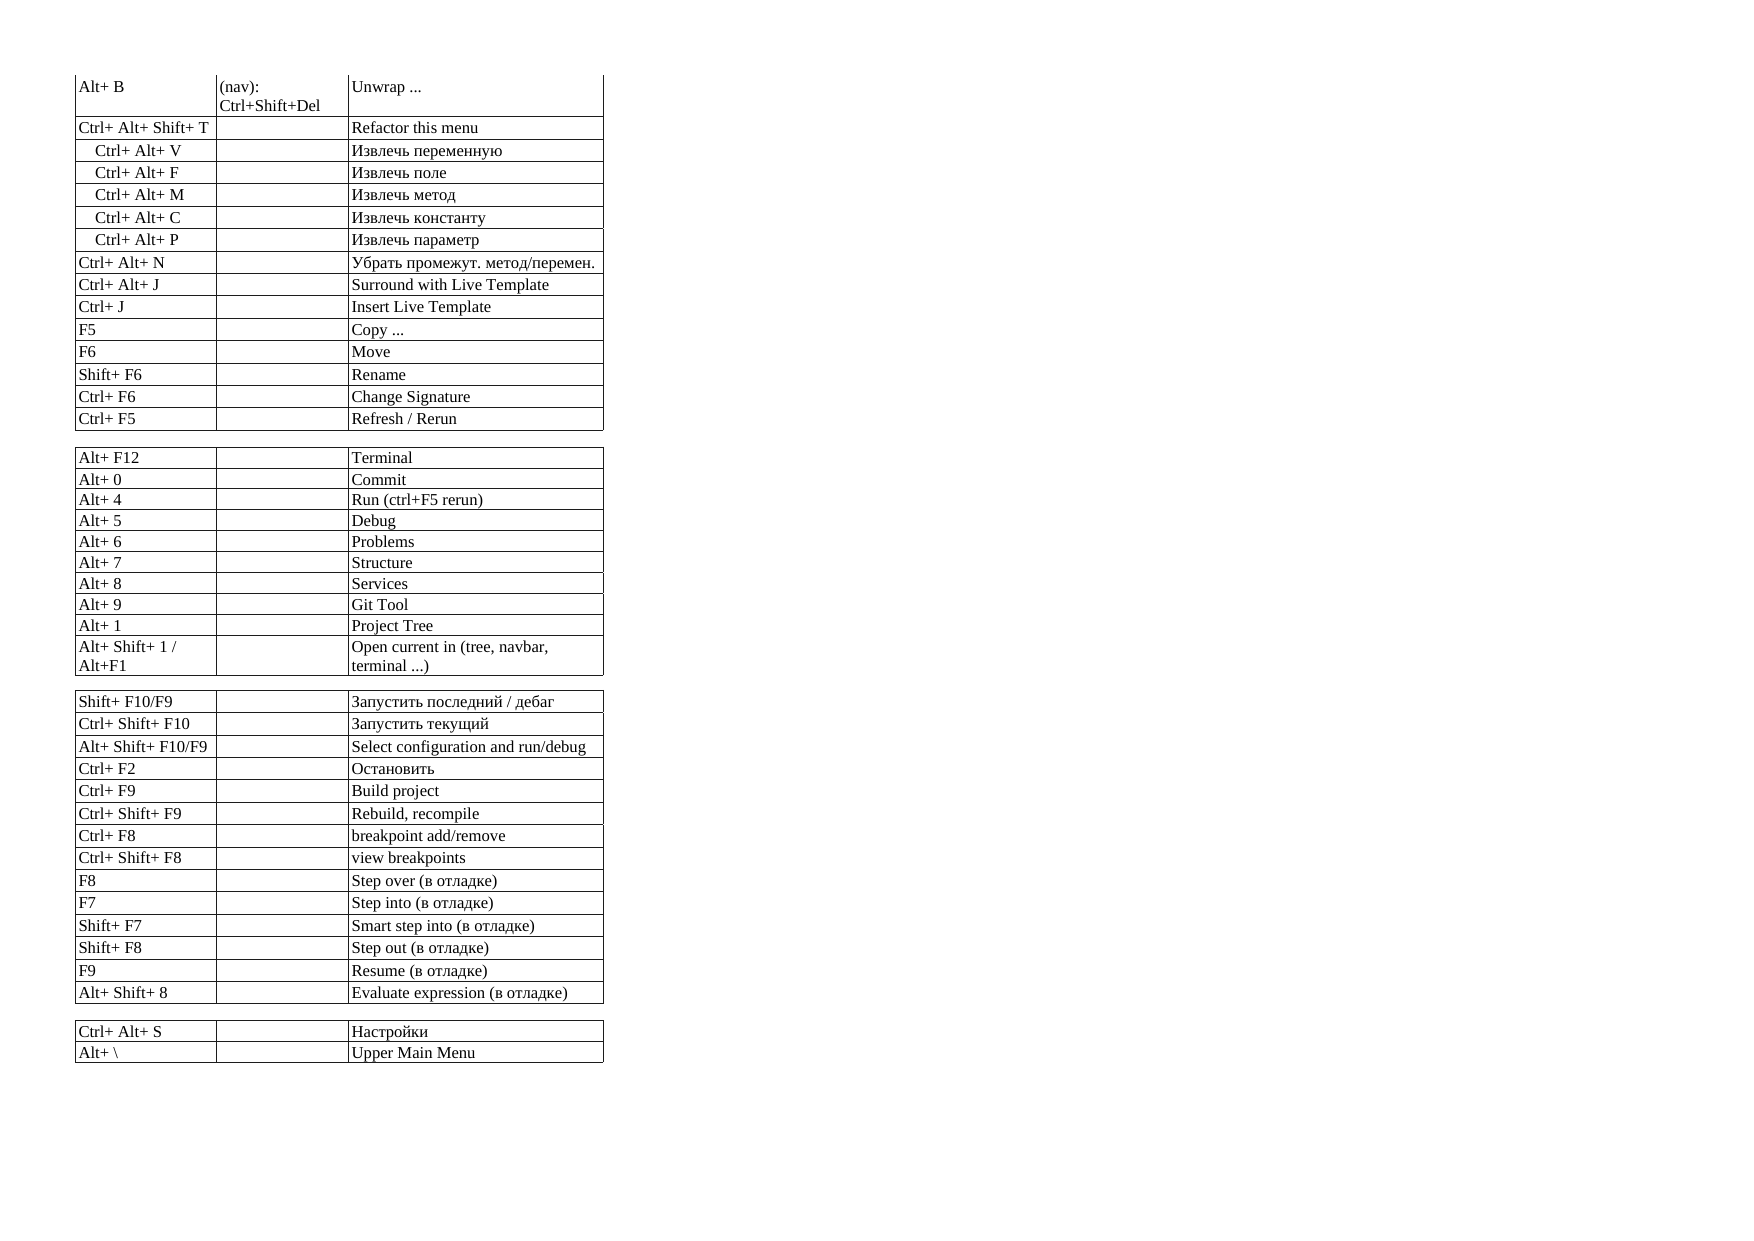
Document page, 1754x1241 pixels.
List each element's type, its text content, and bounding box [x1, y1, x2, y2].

table_cell Rebuild, recompile [349, 803, 603, 824]
table_cell Surround with Live Template [349, 274, 603, 295]
table_cell [217, 117, 348, 139]
table_cell Evaluate expression (в отладке) [349, 982, 603, 1003]
table_cell [217, 274, 348, 295]
table_cell Ctrl+ F8 [76, 825, 216, 847]
table_cell [217, 408, 348, 430]
table_cell Запустить текущий [349, 713, 603, 735]
table_cell Alt+ 8 [76, 573, 216, 593]
table_cell Извлечь константу [349, 207, 603, 228]
table_cell [217, 848, 348, 869]
table_cell Step out (в отладке) [349, 937, 603, 959]
table_cell Ctrl+ Alt+ P [76, 229, 216, 251]
table_cell Alt+ 6 [76, 531, 216, 551]
table_cell [217, 615, 348, 635]
table_cell Insert Live Template [349, 296, 603, 318]
table_cell Alt+ 5 [76, 510, 216, 530]
table_cell Shift+ F7 [76, 915, 216, 936]
table_cell [217, 364, 348, 385]
table_cell Alt+ Shift+ 1 / Alt+F1 [76, 636, 216, 675]
table_cell Извлечь метод [349, 184, 603, 206]
table_header Shift+ F10/F9 [76, 691, 216, 712]
table_cell Остановить [349, 758, 603, 779]
table_cell [217, 140, 348, 161]
table_cell Ctrl+ Shift+ F10 [76, 713, 216, 735]
table_cell [217, 594, 348, 614]
table_cell Ctrl+ Alt+ F [76, 162, 216, 183]
table_cell Move [349, 341, 603, 363]
table_cell [217, 489, 348, 509]
table_cell [217, 825, 348, 847]
table_cell Ctrl+ Alt+ M [76, 184, 216, 206]
table_cell F8 [76, 870, 216, 891]
table_cell Change Signature [349, 386, 603, 407]
table_cell Alt+ B [76, 75, 216, 116]
table_cell [217, 915, 348, 936]
table_cell Copy ... [349, 319, 603, 340]
table_cell (nav): Ctrl+Shift+Del [217, 75, 348, 116]
table_cell Project Tree [349, 615, 603, 635]
table_cell Ctrl+ Alt+ N [76, 252, 216, 273]
table_cell F5 [76, 319, 216, 340]
table_cell [217, 982, 348, 1003]
table_cell [217, 184, 348, 206]
table_cell F7 [76, 892, 216, 914]
table_cell Unwrap ... [349, 75, 603, 116]
table_cell [217, 531, 348, 551]
table_cell [217, 758, 348, 779]
table_cell [217, 870, 348, 891]
table_cell Alt+ 1 [76, 615, 216, 635]
table_cell Alt+ 0 [76, 469, 216, 488]
table_cell [217, 780, 348, 802]
table_cell [217, 229, 348, 251]
table_cell [217, 803, 348, 824]
table_header Terminal [349, 448, 603, 468]
table_cell [217, 736, 348, 757]
table_cell [217, 469, 348, 488]
table_cell [217, 252, 348, 273]
table_header Ctrl+ Alt+ S [76, 1021, 216, 1041]
table_cell [217, 386, 348, 407]
table_cell Извлечь переменную [349, 140, 603, 161]
table_cell Services [349, 573, 603, 593]
table_header Запустить последний / дебаг [349, 691, 603, 712]
table_cell Alt+ 9 [76, 594, 216, 614]
table_cell Извлечь поле [349, 162, 603, 183]
table_cell Ctrl+ J [76, 296, 216, 318]
table_cell [217, 319, 348, 340]
table_cell [217, 510, 348, 530]
table_cell Alt+ 4 [76, 489, 216, 509]
table_cell Build project [349, 780, 603, 802]
table_cell Ctrl+ Shift+ F8 [76, 848, 216, 869]
table_cell Ctrl+ Alt+ V [76, 140, 216, 161]
table_cell Open current in (tree, navbar, terminal ...) [349, 636, 603, 675]
table_header [217, 1021, 348, 1041]
table_cell Structure [349, 552, 603, 572]
table_cell Refactor this menu [349, 117, 603, 139]
table_cell Ctrl+ Alt+ C [76, 207, 216, 228]
table_cell Resume (в отладке) [349, 960, 603, 981]
table_cell Shift+ F6 [76, 364, 216, 385]
table_cell Select configuration and run/debug [349, 736, 603, 757]
table_cell [217, 636, 348, 675]
table_cell [217, 552, 348, 572]
table_cell F9 [76, 960, 216, 981]
table_cell Debug [349, 510, 603, 530]
table_cell view breakpoints [349, 848, 603, 869]
table_cell [217, 162, 348, 183]
table_cell [217, 573, 348, 593]
table_cell F6 [76, 341, 216, 363]
table_cell [217, 1042, 348, 1062]
table_header [217, 448, 348, 468]
table_cell Step into (в отладке) [349, 892, 603, 914]
table_cell [217, 207, 348, 228]
table_cell Commit [349, 469, 603, 488]
table_cell Ctrl+ F5 [76, 408, 216, 430]
table_cell Alt+ 7 [76, 552, 216, 572]
table_cell [217, 937, 348, 959]
table_cell [217, 341, 348, 363]
table_cell Refresh / Rerun [349, 408, 603, 430]
table_cell Ctrl+ Shift+ F9 [76, 803, 216, 824]
table_cell [217, 892, 348, 914]
table_cell Git Tool [349, 594, 603, 614]
table_cell Alt+ Shift+ F10/F9 [76, 736, 216, 757]
table_cell Убрать промежут. метод/перемен. [349, 252, 603, 273]
table_cell Upper Main Menu [349, 1042, 603, 1062]
table_cell Alt+ \ [76, 1042, 216, 1062]
table_cell Ctrl+ F2 [76, 758, 216, 779]
table_cell Ctrl+ F6 [76, 386, 216, 407]
table_header Alt+ F12 [76, 448, 216, 468]
table_cell Извлечь параметр [349, 229, 603, 251]
table_cell [217, 296, 348, 318]
table_header [217, 691, 348, 712]
table_cell Alt+ Shift+ 8 [76, 982, 216, 1003]
table_header Настройки [349, 1021, 603, 1041]
table_cell Ctrl+ Alt+ J [76, 274, 216, 295]
table_cell Rename [349, 364, 603, 385]
table_cell Ctrl+ F9 [76, 780, 216, 802]
table_cell Run (ctrl+F5 rerun) [349, 489, 603, 509]
table_cell Step over (в отладке) [349, 870, 603, 891]
table_cell [217, 960, 348, 981]
table_cell Smart step into (в отладке) [349, 915, 603, 936]
table_cell Ctrl+ Alt+ Shift+ T [76, 117, 216, 139]
table_cell breakpoint add/remove [349, 825, 603, 847]
table_cell Shift+ F8 [76, 937, 216, 959]
table_cell [217, 713, 348, 735]
table_cell Problems [349, 531, 603, 551]
